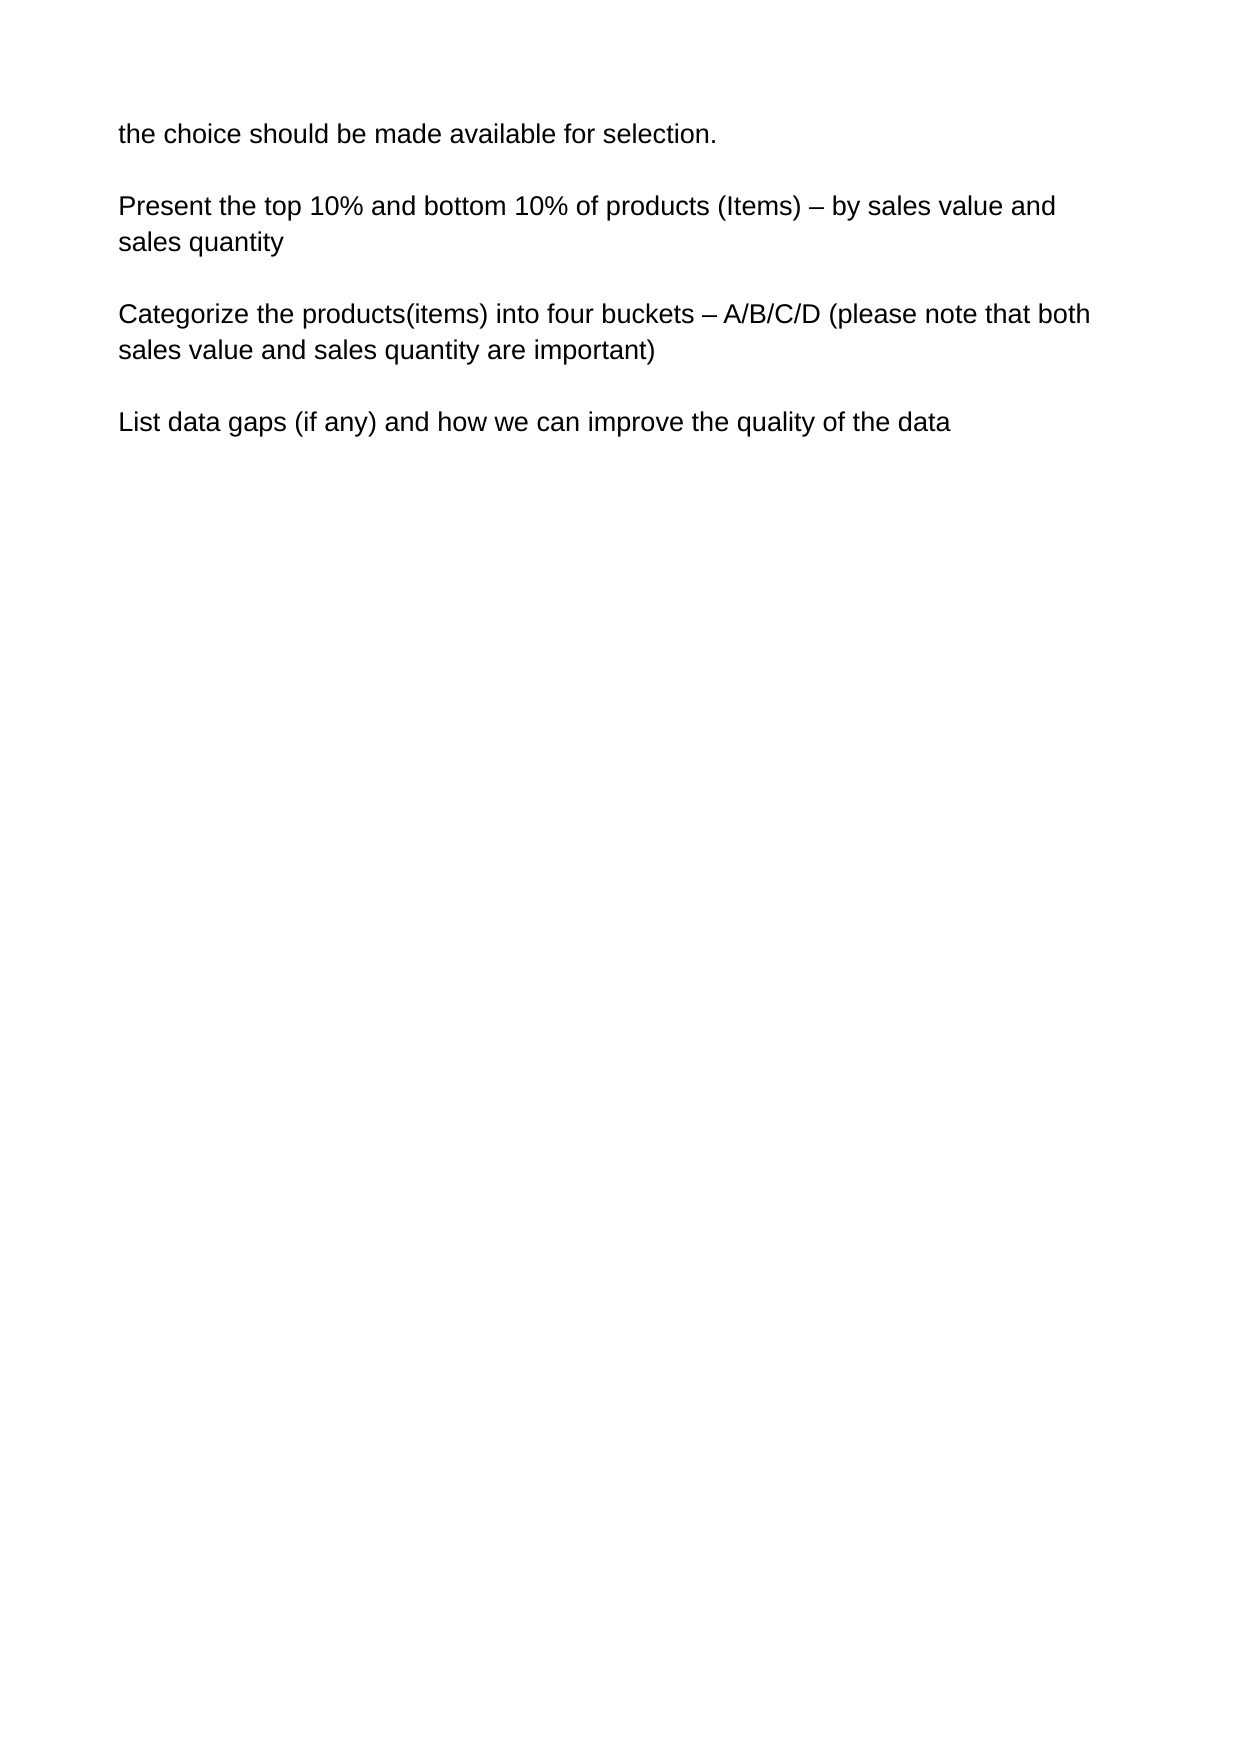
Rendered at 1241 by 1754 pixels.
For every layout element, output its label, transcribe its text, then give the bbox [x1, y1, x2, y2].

text the choice should be made available for selection. Present the top 10% and bottom 10% of products (Items) – by sales value and sales quantity Categorize the products(items) into four buckets – A/B/C/D (please note that both sales value and sales quantity are important) List data gaps (if any) and how we can improve the quality of the data [118, 118, 1122, 437]
